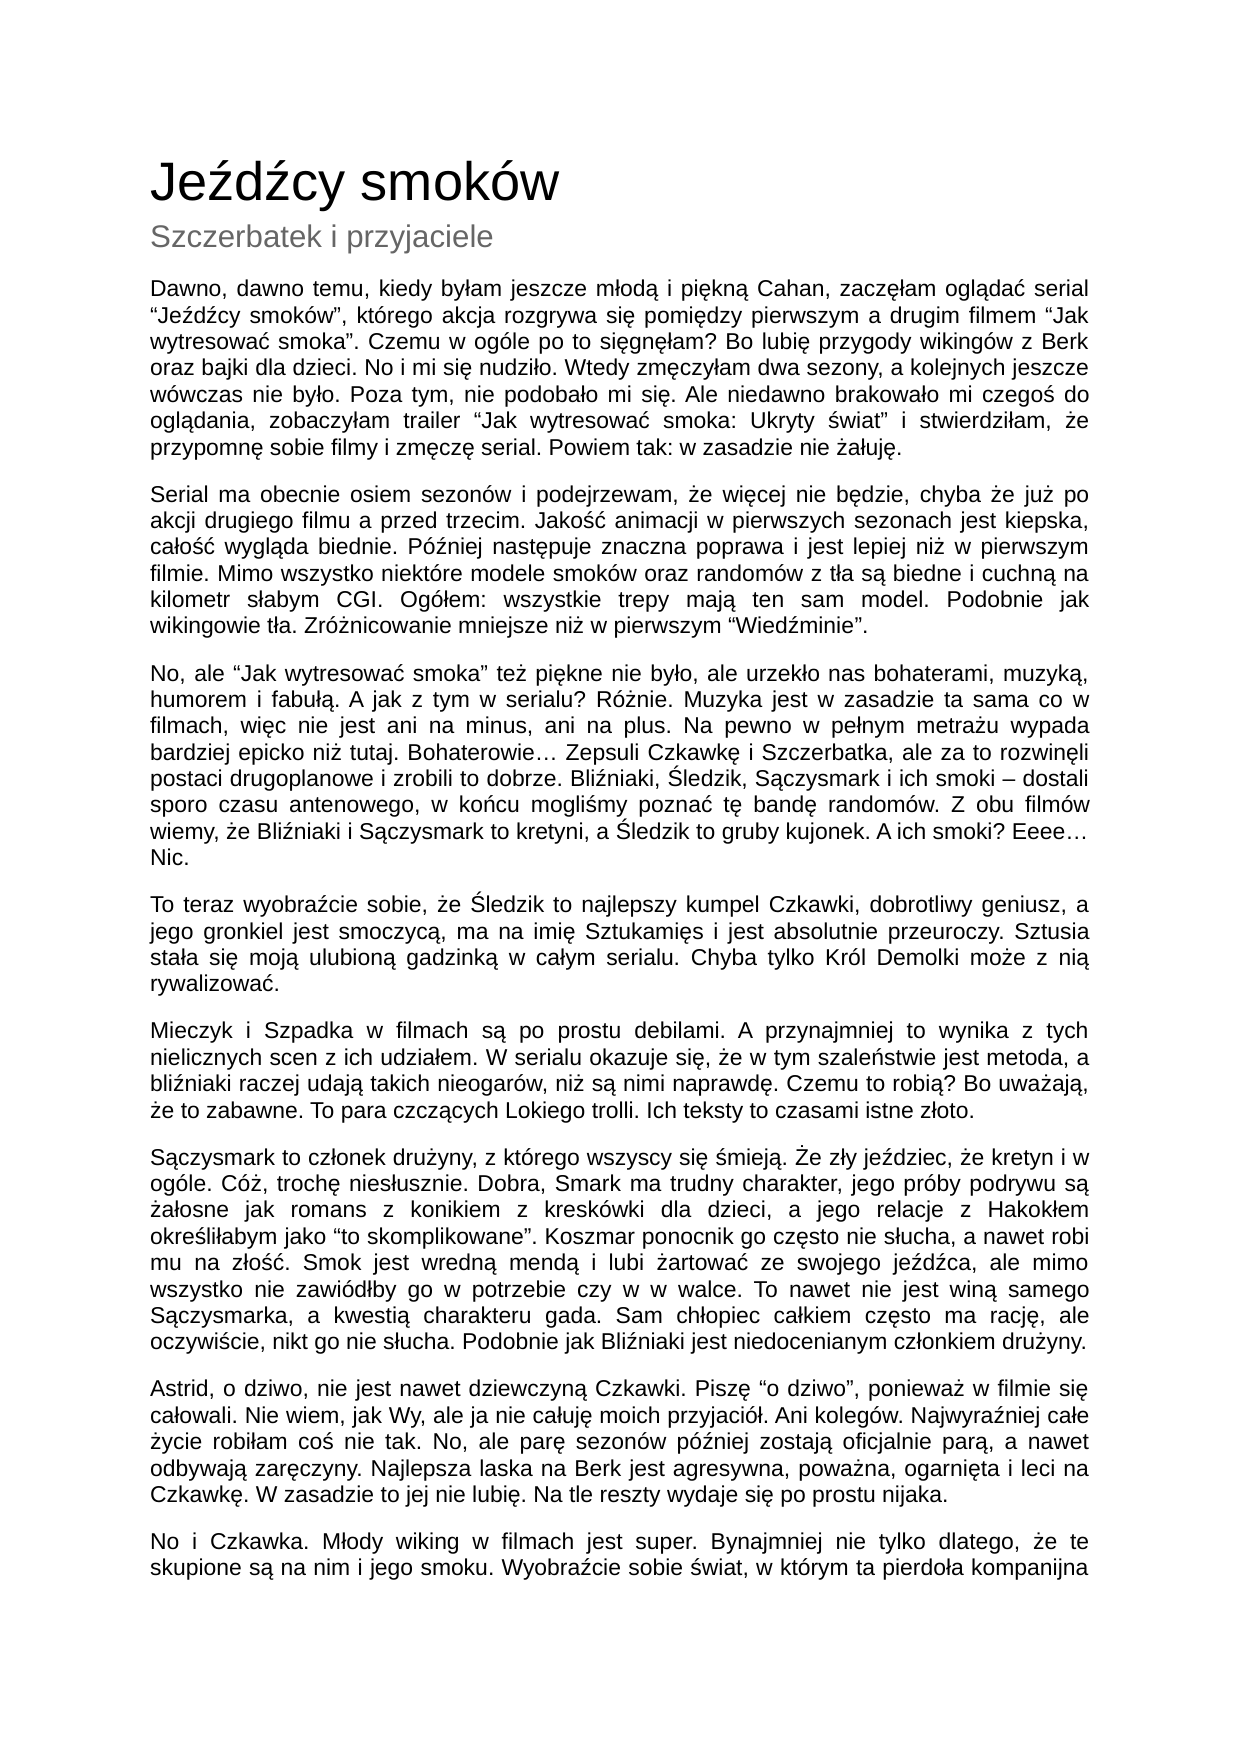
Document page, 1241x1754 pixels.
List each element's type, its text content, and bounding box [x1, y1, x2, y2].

text No i Czkawka. Młody wiking w filmach jest super. Bynajmniej nie tylko dlatego, że te skupione są na nim i jego smoku. Wyobraźcie sobie świat, w którym ta pierdoła kompanijna [150, 1528, 1090, 1581]
title Jeźdźcy smoków [150, 150, 1090, 212]
text Astrid, o dziwo, nie jest nawet dziewczyną Czkawki. Piszę “o dziwo”, ponieważ w filmie się całowali. Nie wiem, jak Wy, ale ja nie całuję moich przyjaciół. Ani kolegów. Najwyraźniej całe życie robiłam coś nie tak. No, ale parę sezonów później zostają oficjalnie parą, a nawet odbywają zaręczyny. Najlepsza laska na Berk jest agresywna, poważna, ogarnięta i leci na Czkawkę. W zasadzie to jej nie lubię. Na tle reszty wydaje się po prostu nijaka. [150, 1375, 1090, 1507]
text Serial ma obecnie osiem sezonów i podejrzewam, że więcej nie będzie, chyba że już po akcji drugiego filmu a przed trzecim. Jakość animacji w pierwszych sezonach jest kiepska, całość wygląda biednie. Później następuje znaczna poprawa i jest lepiej niż w pierwszym filmie. Mimo wszystko niektóre modele smoków oraz randomów z tła są biedne i cuchną na kilometr słabym CGI. Ogółem: wszystkie trepy mają ten sam model. Podobnie jak wikingowie tła. Zróżnicowanie mniejsze niż w pierwszym “Wiedźminie”. [150, 481, 1090, 639]
text No, ale “Jak wytresować smoka” też piękne nie było, ale urzekło nas bohaterami, muzyką, humorem i fabułą. A jak z tym w serialu? Różnie. Muzyka jest w zasadzie ta sama co w filmach, więc nie jest ani na minus, ani na plus. Na pewno w pełnym metrażu wypada bardziej epicko niż tutaj. Bohaterowie… Zepsuli Czkawkę i Szczerbatka, ale za to rozwinęli postaci drugoplanowe i zrobili to dobrze. Bliźniaki, Śledzik, Sączysmark i ich smoki – dostali sporo czasu antenowego, w końcu mogliśmy poznać tę bandę randomów. Z obu filmów wiemy, że Bliźniaki i Sączysmark to kretyni, a Śledzik to gruby kujonek. A ich smoki? Eeee… Nic. [150, 659, 1090, 870]
text To teraz wyobraźcie sobie, że Śledzik to najlepszy kumpel Czkawki, dobrotliwy geniusz, a jego gronkiel jest smoczycą, ma na imię Sztukamięs i jest absolutnie przeuroczy. Sztusia stała się moją ulubioną gadzinką w całym serialu. Chyba tylko Król Demolki może z nią rywalizować. [150, 891, 1090, 997]
text Sączysmark to członek drużyny, z którego wszyscy się śmieją. Że zły jeździec, że kretyn i w ogóle. Cóż, trochę niesłusznie. Dobra, Smark ma trudny charakter, jego próby podrywu są żałosne jak romans z konikiem z kreskówki dla dzieci, a jego relacje z Hakokłem określiłabym jako “to skomplikowane”. Koszmar ponocnik go często nie słucha, a nawet robi mu na złość. Smok jest wredną mendą i lubi żartować ze swojego jeźdźca, ale mimo wszystko nie zawiódłby go w potrzebie czy w w walce. To nawet nie jest winą samego Sączysmarka, a kwestią charakteru gada. Sam chłopiec całkiem często ma rację, ale oczywiście, nikt go nie słucha. Podobnie jak Bliźniaki jest niedocenianym członkiem drużyny. [150, 1144, 1090, 1354]
text Dawno, dawno temu, kiedy byłam jeszcze młodą i piękną Cahan, zaczęłam oglądać serial “Jeźdźcy smoków”, którego akcja rozgrywa się pomiędzy pierwszym a drugim filmem “Jak wytresować smoka”. Czemu w ogóle po to sięgnęłam? Bo lubię przygody wikingów z Berk oraz bajki dla dzieci. No i mi się nudziło. Wtedy zmęczyłam dwa sezony, a kolejnych jeszcze wówczas nie było. Poza tym, nie podobało mi się. Ale niedawno brakowało mi czegoś do oglądania, zobaczyłam trailer “Jak wytresować smoka: Ukryty świat” i stwierdziłam, że przypomnę sobie filmy i zmęczę serial. Powiem tak: w zasadzie nie żałuję. [150, 275, 1090, 460]
subtitle Szczerbatek i przyjaciele [150, 218, 1090, 254]
text Mieczyk i Szpadka w filmach są po prostu debilami. A przynajmniej to wynika z tych nielicznych scen z ich udziałem. W serialu okazuje się, że w tym szaleństwie jest metoda, a bliźniaki raczej udają takich nieogarów, niż są nimi naprawdę. Czemu to robią? Bo uważają, że to zabawne. To para czczących Lokiego trolli. Ich teksty to czasami istne złoto. [150, 1017, 1090, 1123]
